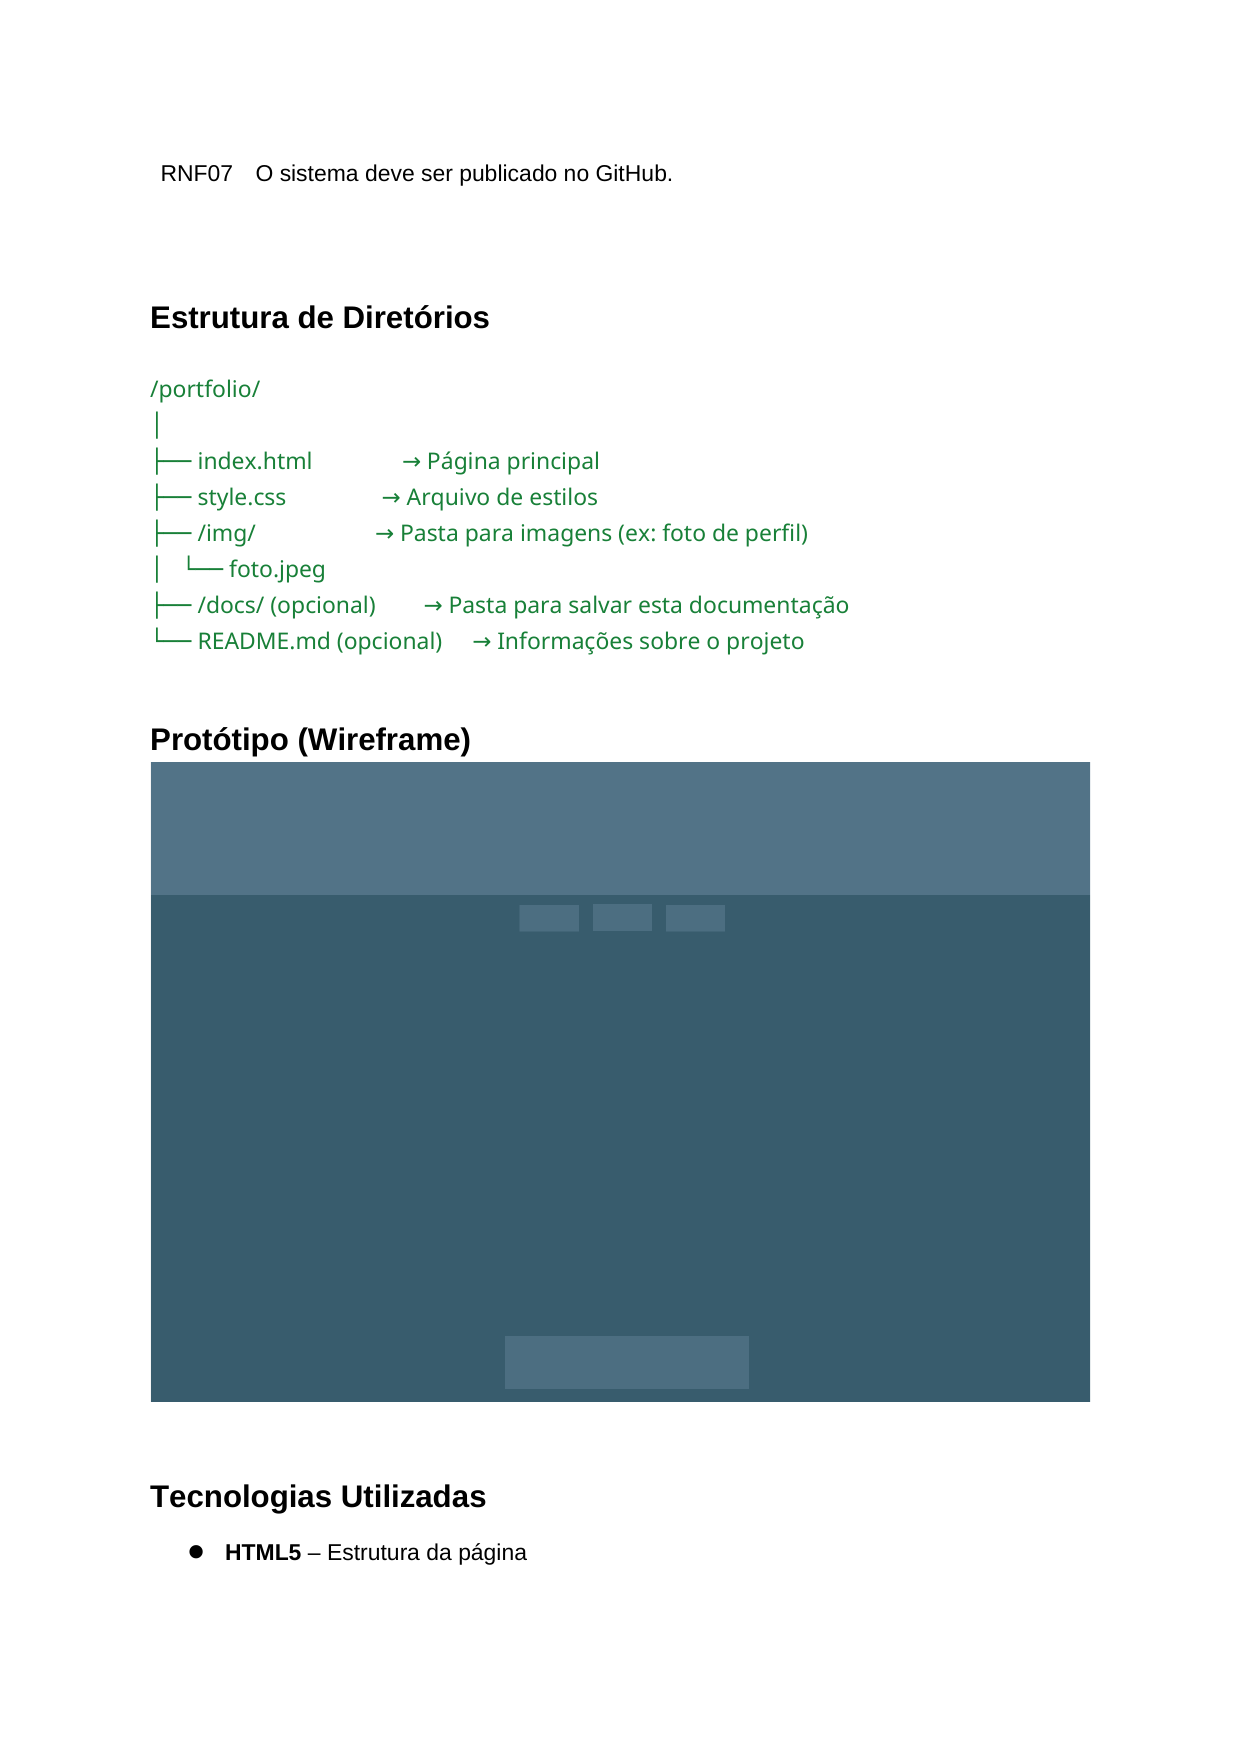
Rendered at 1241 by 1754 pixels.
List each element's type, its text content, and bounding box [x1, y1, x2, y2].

text /portfolio/ [150, 373, 1090, 405]
text │ └── foto.jpeg [150, 553, 1090, 584]
text Protótipo (Wireframe) [150, 721, 1090, 757]
table_cell RNF07 [150, 150, 245, 261]
text ├── /docs/ (opcional) → Pasta para salvar esta documentação [150, 589, 1090, 620]
table_cell O sistema deve ser publicado no GitHub. [245, 150, 1090, 261]
text ├── style.css → Arquivo de estilos [150, 481, 1090, 512]
text │ [150, 409, 1090, 441]
text ├── /img/ → Pasta para imagens (ex: foto de perfil) [150, 517, 1090, 548]
text ├── index.html → Página principal [150, 445, 1090, 477]
subtitle Estrutura de Diretórios [150, 299, 1090, 335]
subtitle Tecnologias Utilizadas [150, 1478, 1090, 1514]
list HTML5 – Estrutura da página [187, 1539, 1090, 1592]
picture [150, 762, 1091, 1402]
text └── README.md (opcional) → Informações sobre o projeto [150, 625, 1090, 656]
